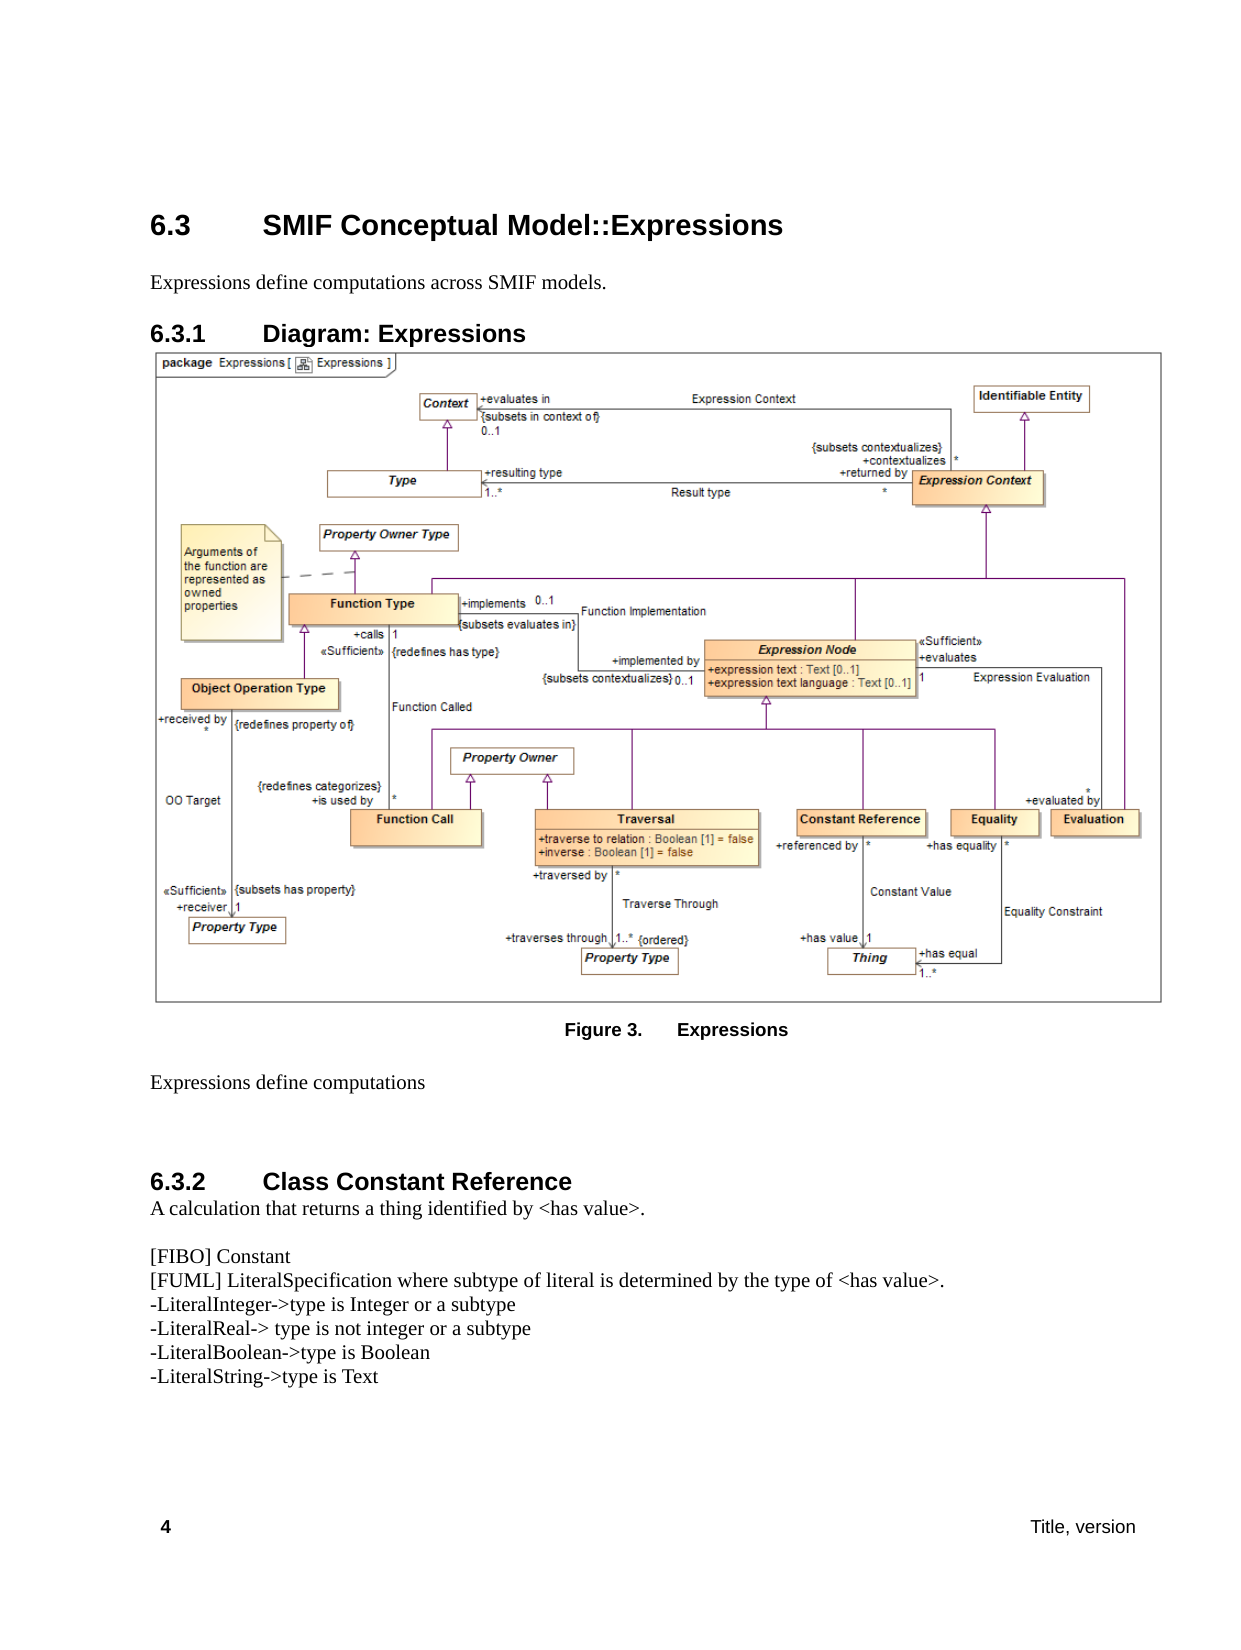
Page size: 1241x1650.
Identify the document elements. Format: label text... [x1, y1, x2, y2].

subtitle Diagram: Expressions [150, 319, 1165, 347]
text A calculation that returns a thing identified by <has value>. [FIBO] Constant [FUML] LiteralSpecification where subtype of literal is determined by the type of <has value>. -LiteralInteger->type is Integer or a subtype -LiteralReal-> type is not integer or a subtype -LiteralBoolean->type is Boolean -LiteralString->type is Text [150, 1196, 1165, 1437]
picture [150, 347, 1166, 1007]
subtitle Class Constant Reference [150, 1167, 1165, 1196]
text Expressions define computations [150, 1070, 1165, 1094]
list Expressions [187, 1019, 1165, 1041]
subtitle SMIF Conceptual Model::Expressions [150, 208, 1165, 241]
text Expressions define computations across SMIF models. [150, 270, 1165, 294]
